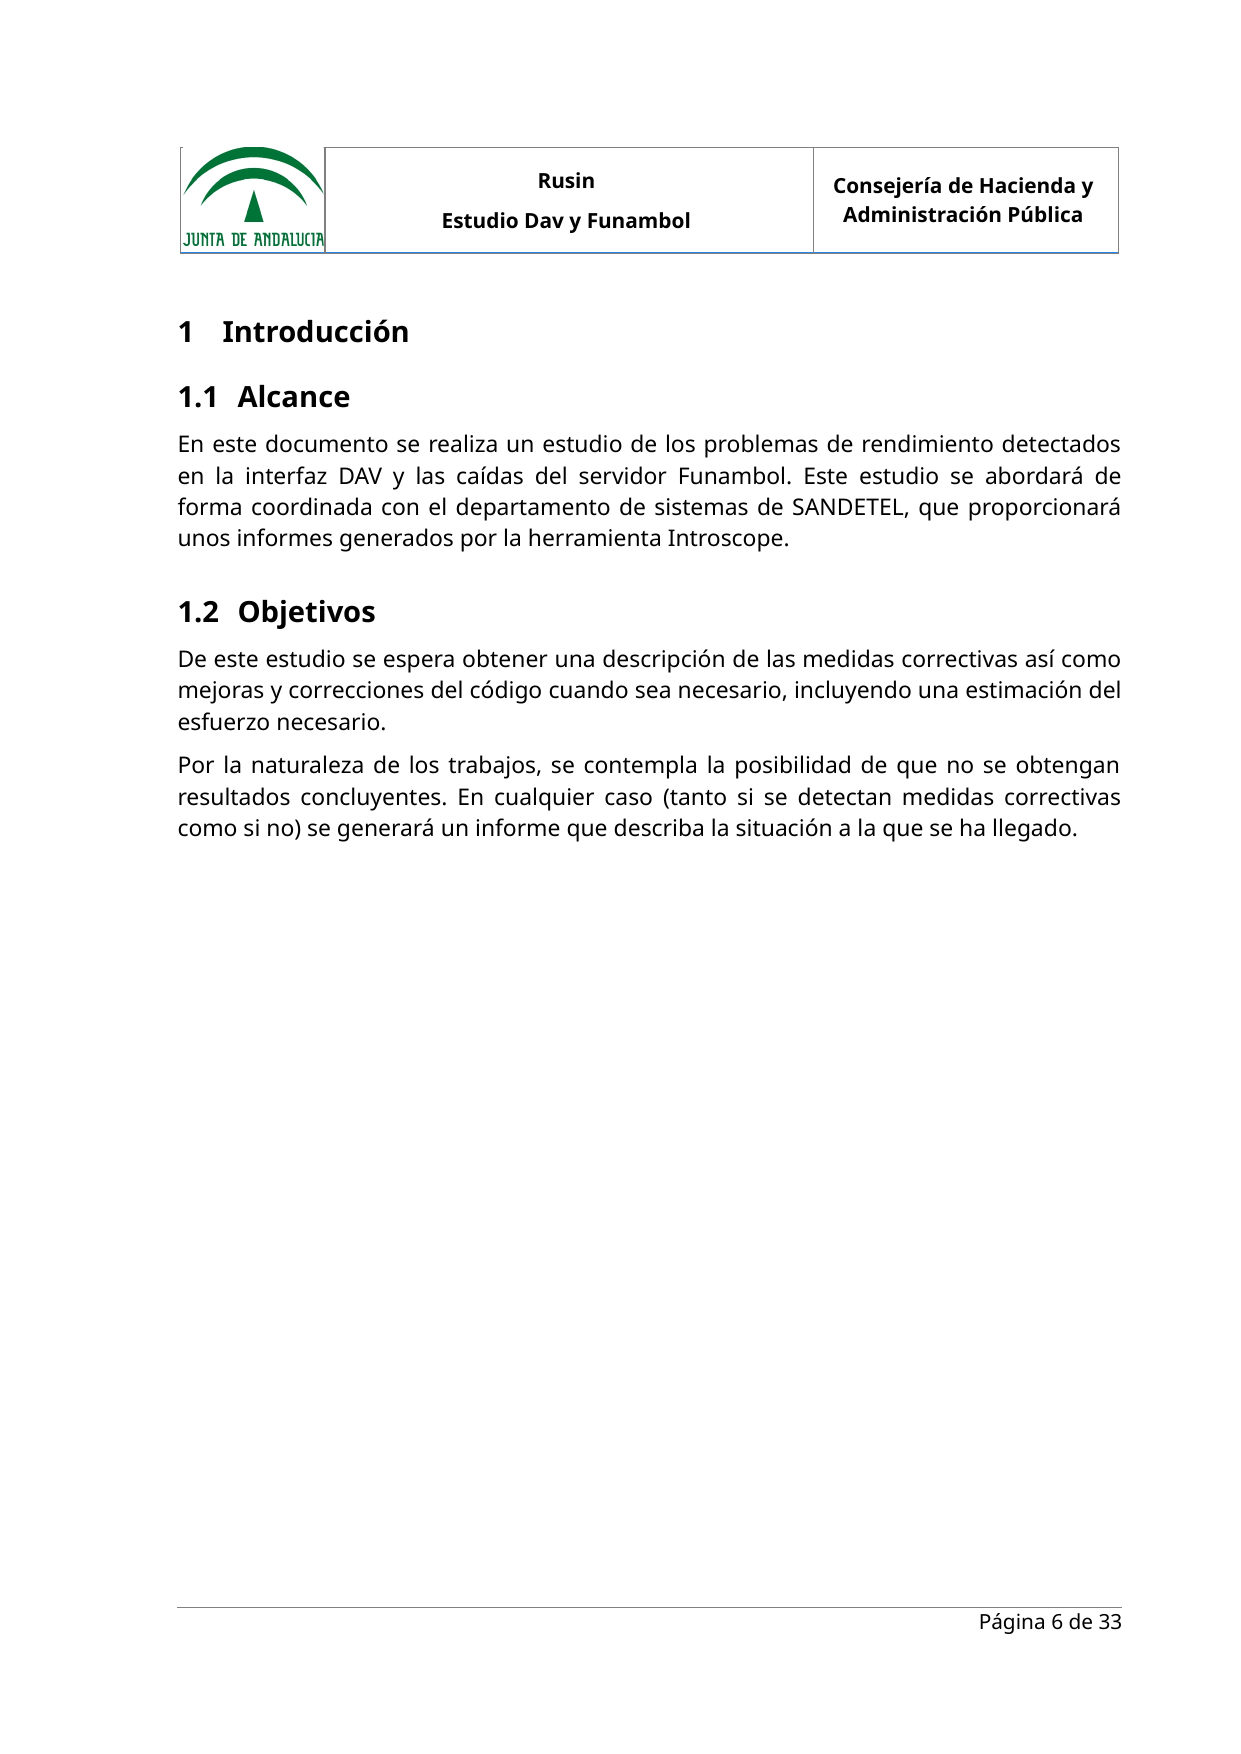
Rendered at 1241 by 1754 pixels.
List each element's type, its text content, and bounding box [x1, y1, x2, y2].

subtitle Alcance [177, 376, 1122, 416]
subtitle Introducción [177, 311, 1122, 351]
picture [183, 147, 324, 246]
text En este documento se realiza un estudio de los problemas de rendimiento detectados en la interfaz DAV y las caídas del servidor Funambol. Este estudio se abordará de forma coordinada con el departamento de sistemas de SANDETEL, que proporcionará unos informes generados por la herramienta Introscope. [177, 428, 1122, 553]
text De este estudio se espera obtener una descripción de las medidas correctivas así como mejoras y correcciones del código cuando sea necesario, incluyendo una estimación del esfuerzo necesario. [177, 643, 1122, 737]
text Por la naturaleza de los trabajos, se contempla la posibilidad de que no se obtengan resultados concluyentes. En cualquier caso (tanto si se detectan medidas correctivas como si no) se generará un informe que describa la situación a la que se ha llegado. [177, 749, 1122, 843]
subtitle Objetivos [177, 591, 1122, 631]
